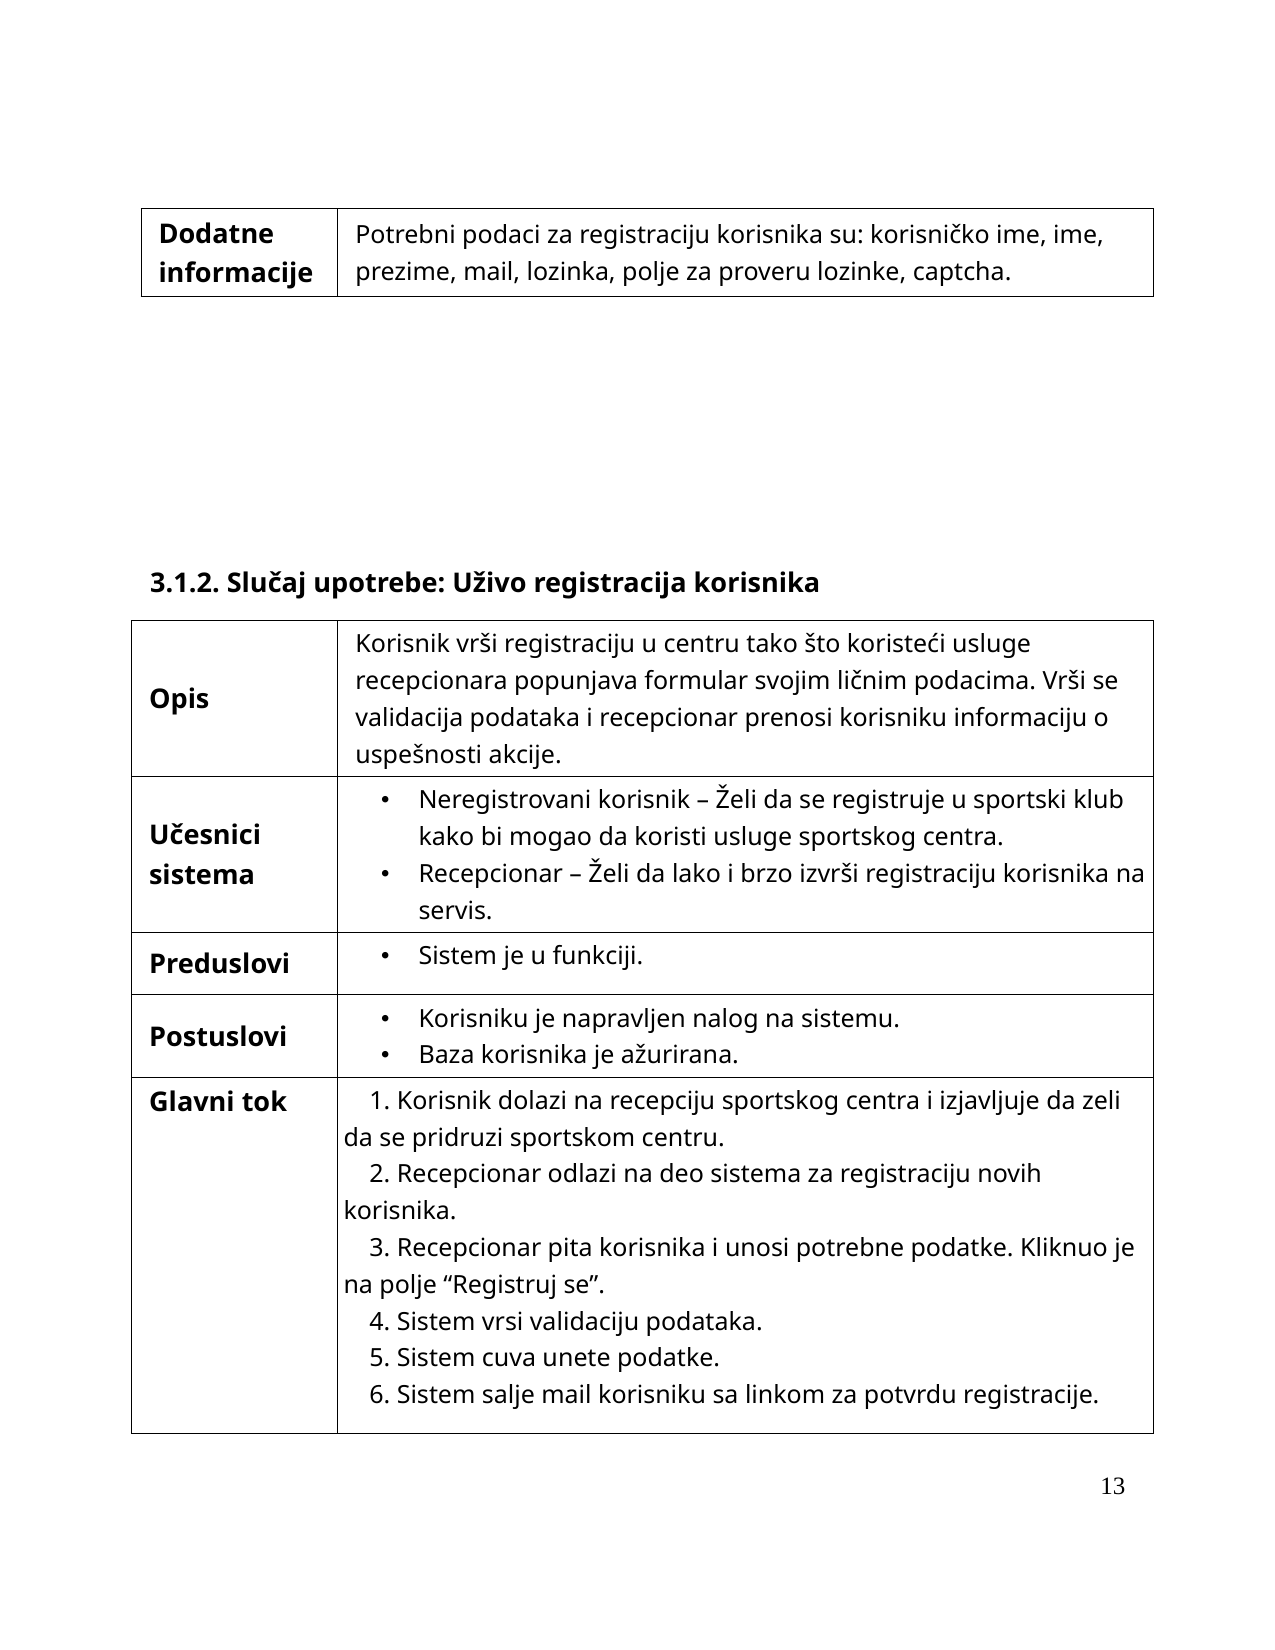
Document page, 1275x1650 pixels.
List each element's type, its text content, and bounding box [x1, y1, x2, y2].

table_cell Neregistrovani korisnik – Želi da se registruje u sportski klub kako bi mogao da koristi usluge sportskog centra. Recepcionar – Želi da lako i brzo izvrši registraciju korisnika na servis. [338, 777, 1153, 932]
table_cell Dodatne informacije [142, 209, 337, 296]
text 3.1.2. Slučaj upotrebe: Uživo registracija korisnika [150, 564, 1125, 601]
table_cell Korisniku je napravljen nalog na sistemu. Baza korisnika je ažurirana. [338, 995, 1153, 1077]
table_header Korisnik vrši registraciju u centru tako što koristeći usluge recepcionara popunjava formular svojim ličnim podacima. Vrši se validacija podataka i recepcionar prenosi korisniku informaciju o uspešnosti akcije. [338, 621, 1153, 776]
table_cell Postuslovi [132, 995, 337, 1077]
table_cell Učesnici sistema [132, 777, 337, 932]
table_header Opis [132, 621, 337, 776]
table_cell Sistem je u funkciji. [338, 933, 1153, 994]
table_cell Preduslovi [132, 933, 337, 994]
table_cell Potrebni podaci za registraciju korisnika su: korisničko ime, ime, prezime, mail, lozinka, polje za proveru lozinke, captcha. [338, 209, 1153, 296]
table_cell 1. Korisnik dolazi na recepciju sportskog centra i izjavljuje da zeli da se pridruzi sportskom centru. 2. Recepcionar odlazi na deo sistema za registraciju novih korisnika. 3. Recepcionar pita korisnika i unosi potrebne podatke. Kliknuo je na polje “Registruj se”. 4. Sistem vrsi validaciju podataka. 5. Sistem cuva unete podatke. 6. Sistem salje mail korisniku sa linkom za potvrdu registracije. [338, 1078, 1153, 1433]
table_cell Glavni tok [132, 1078, 337, 1433]
